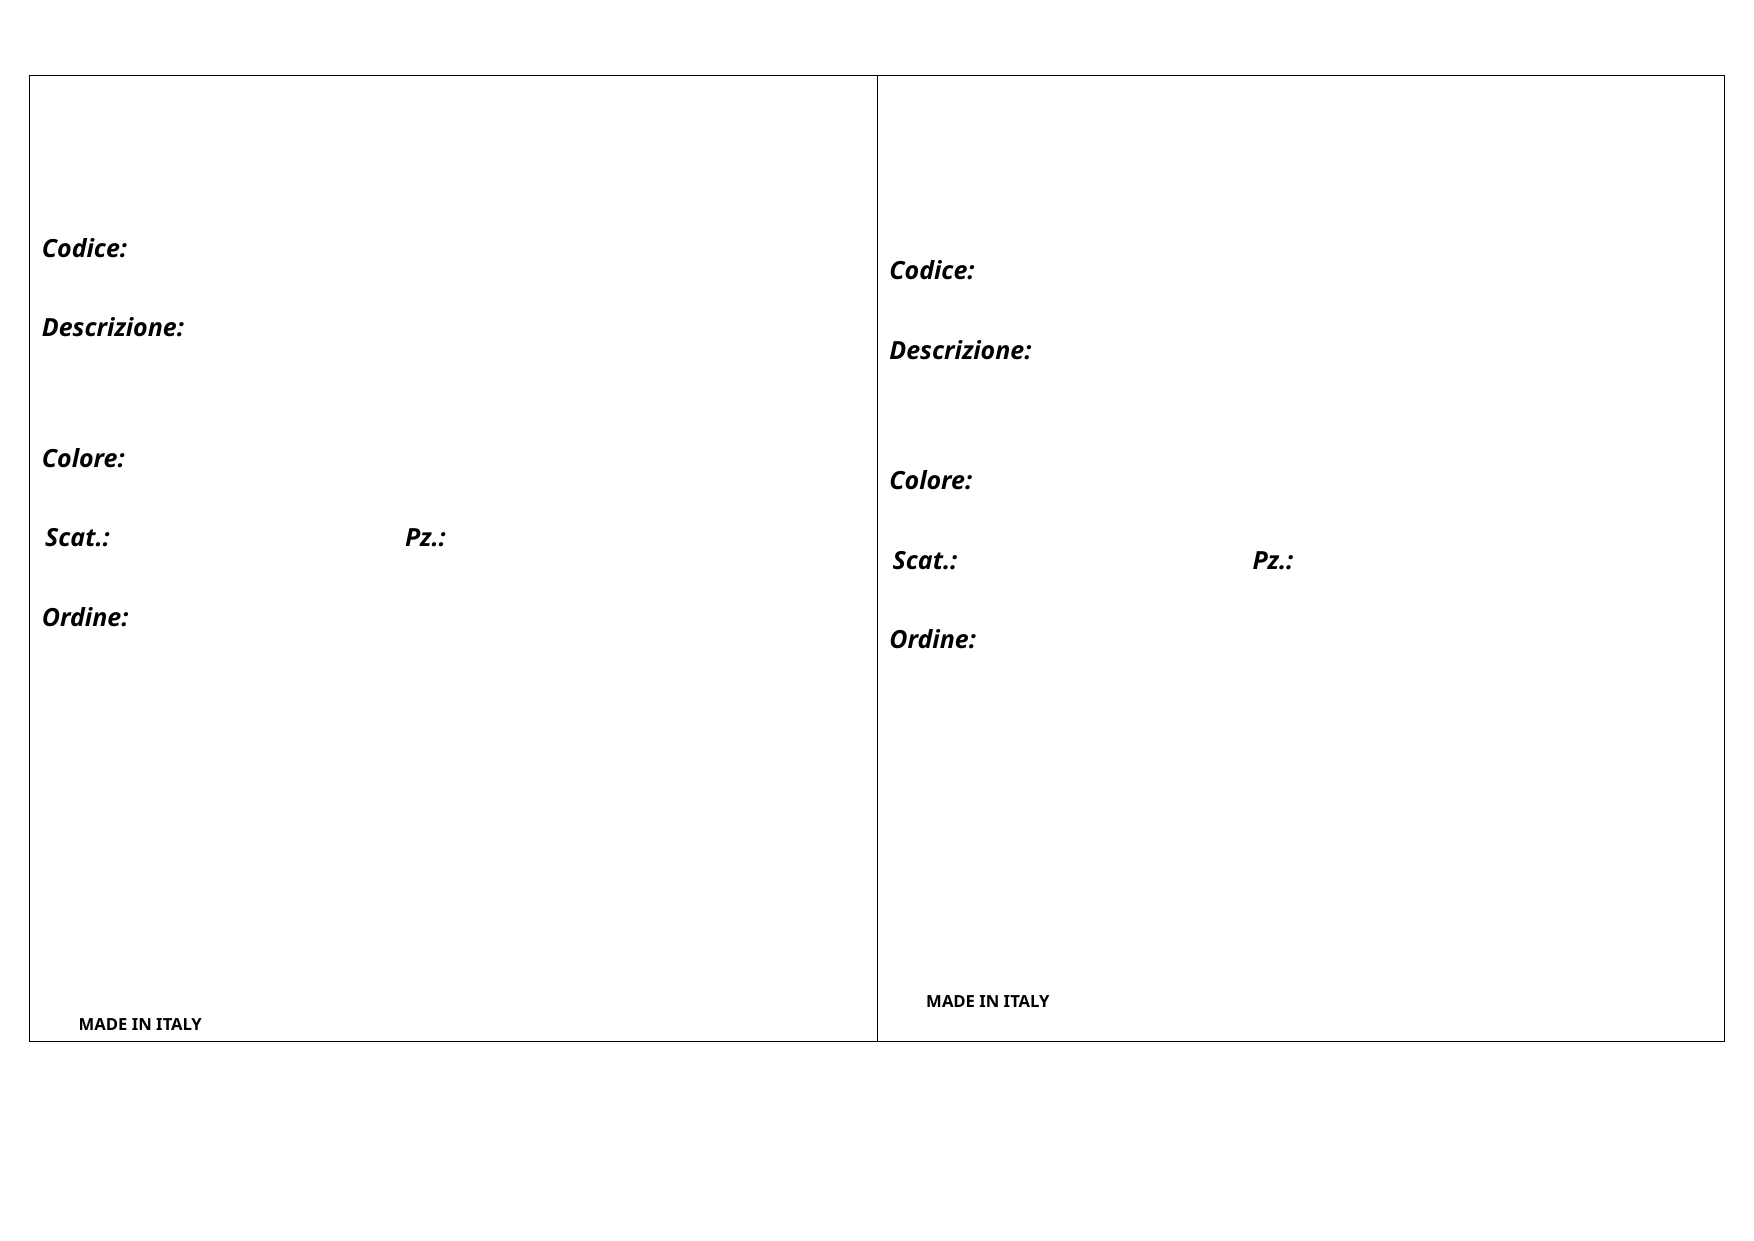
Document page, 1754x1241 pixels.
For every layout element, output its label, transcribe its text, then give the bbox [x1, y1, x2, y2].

table_cell <if test="item2[0]"> MADE IN ITALY </if> [878, 716, 1301, 1041]
table_header Codice: <item1[0].product_id.code> Descrizione: <item1[0].product_id.name.split("] ")[-1]> Colore: <item1[0].product_id.colour> Scat.: <item1[1]> Pz.: <item1[2]> Ordine: <o.name> [30, 76, 877, 716]
text <for each="item1, item2 in get_couple(o.order_line)"> [29, 52, 1724, 75]
table_cell <if test="item2[0]"></if> [1301, 716, 1724, 1041]
table_cell [453, 716, 877, 1041]
text <setLang("it_IT")> [29, 29, 1724, 52]
table_cell MADE IN ITALY [30, 716, 453, 1041]
table_header <if test="item2[0]"> Codice: <item2[0].product_id.code> Descrizione: <item2[0].product_id.name.split("] ")[-1]> Colore: <item2[0].product_id.colour> Scat.: <item2[1]> Pz.: <item2[2]> Ordine: <o.name> </if> [878, 76, 1724, 716]
